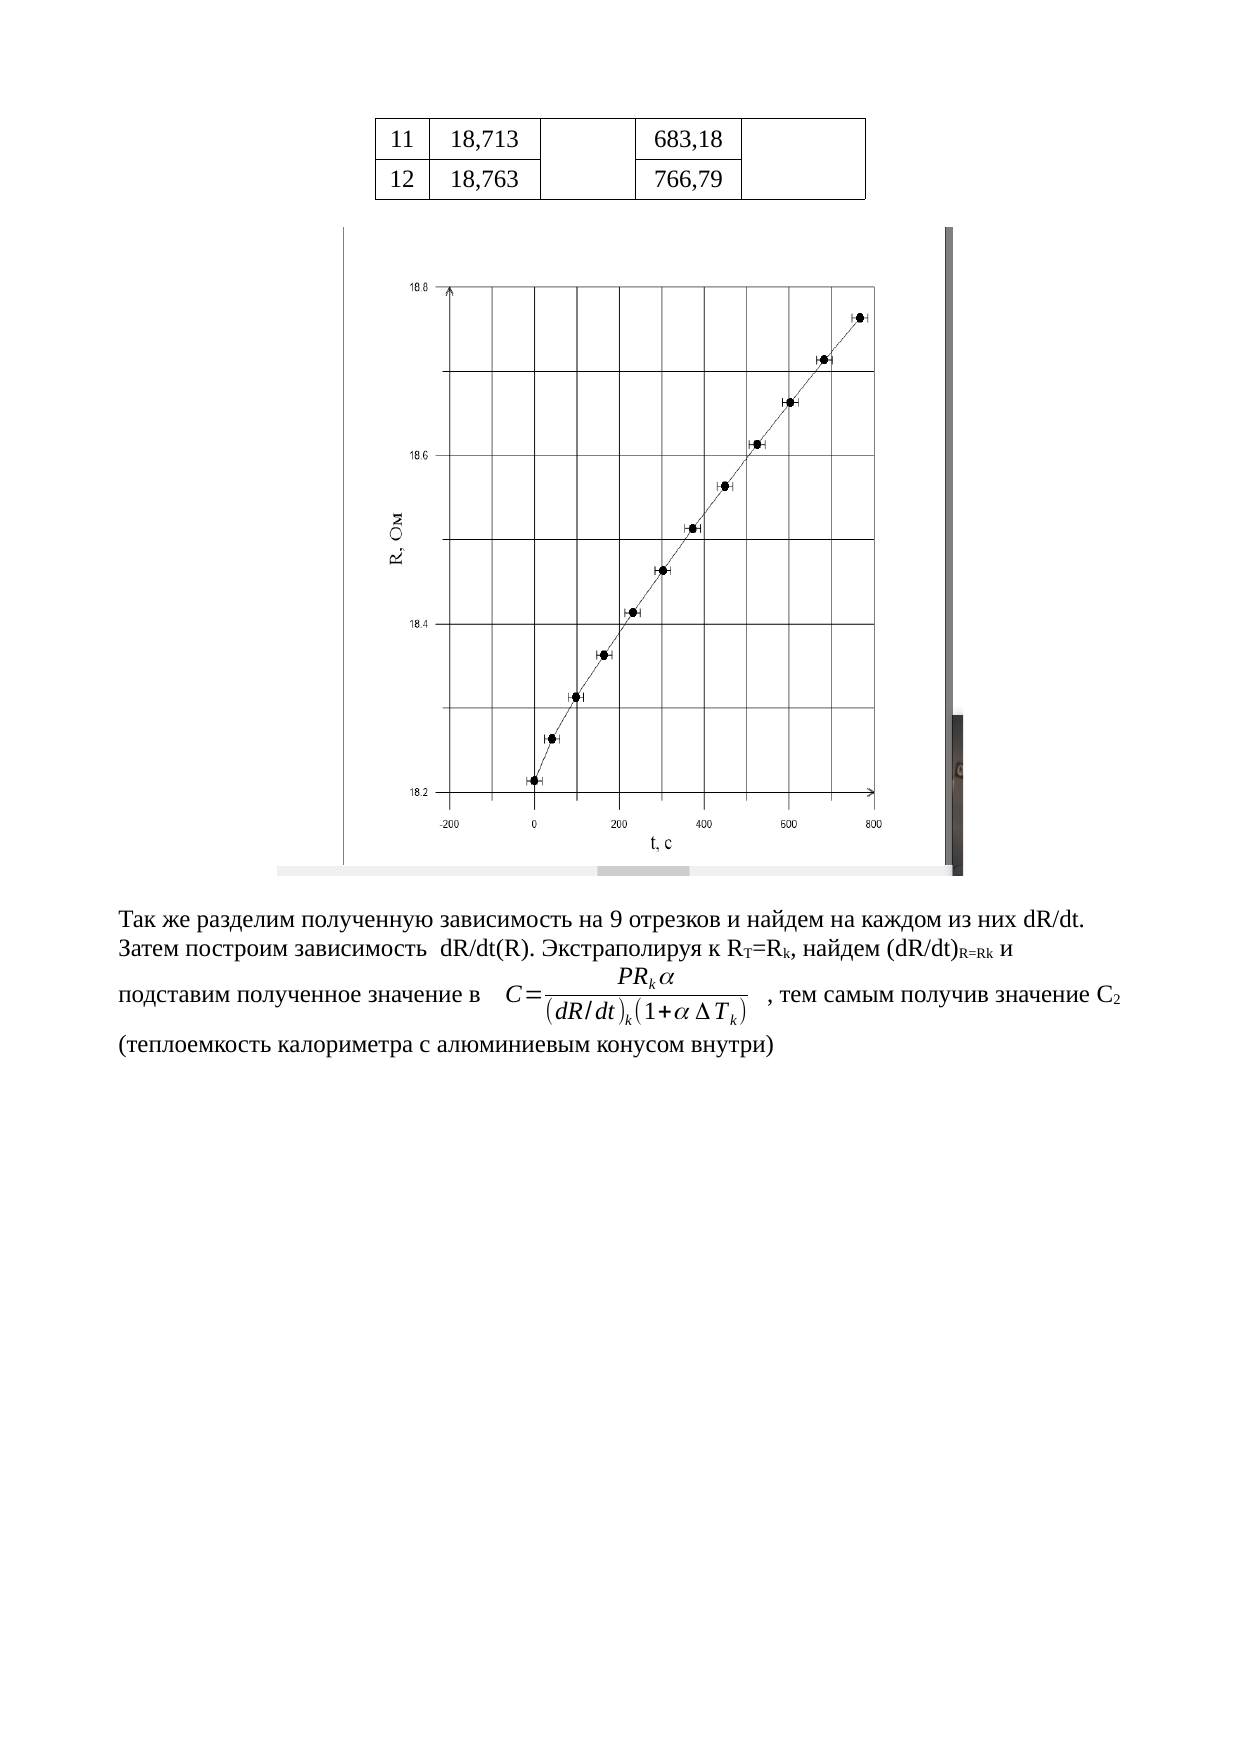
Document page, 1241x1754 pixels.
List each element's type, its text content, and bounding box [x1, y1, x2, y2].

table_cell [742, 119, 865, 199]
text Так же разделим полученную зависимость на 9 отрезков и найдем на каждом из них dR/dt. Затем построим зависимость dR/dt(R). Экстраполируя к RT=Rk, найдем (dR/dt)R=Rk и подставим полученное значение в , тем самым получив значение C2 (теплоемкость калориметра с алюминиевым конусом внутри) [118, 904, 1122, 1058]
table_cell 12 [376, 160, 429, 199]
table_cell 11 [376, 119, 429, 158]
table_cell 18,713 [430, 119, 540, 158]
table_cell [541, 119, 635, 199]
table_cell 683,18 [636, 119, 741, 158]
picture [340, 227, 964, 876]
table_cell 18,763 [430, 160, 540, 199]
table_cell 766,79 [636, 160, 741, 199]
